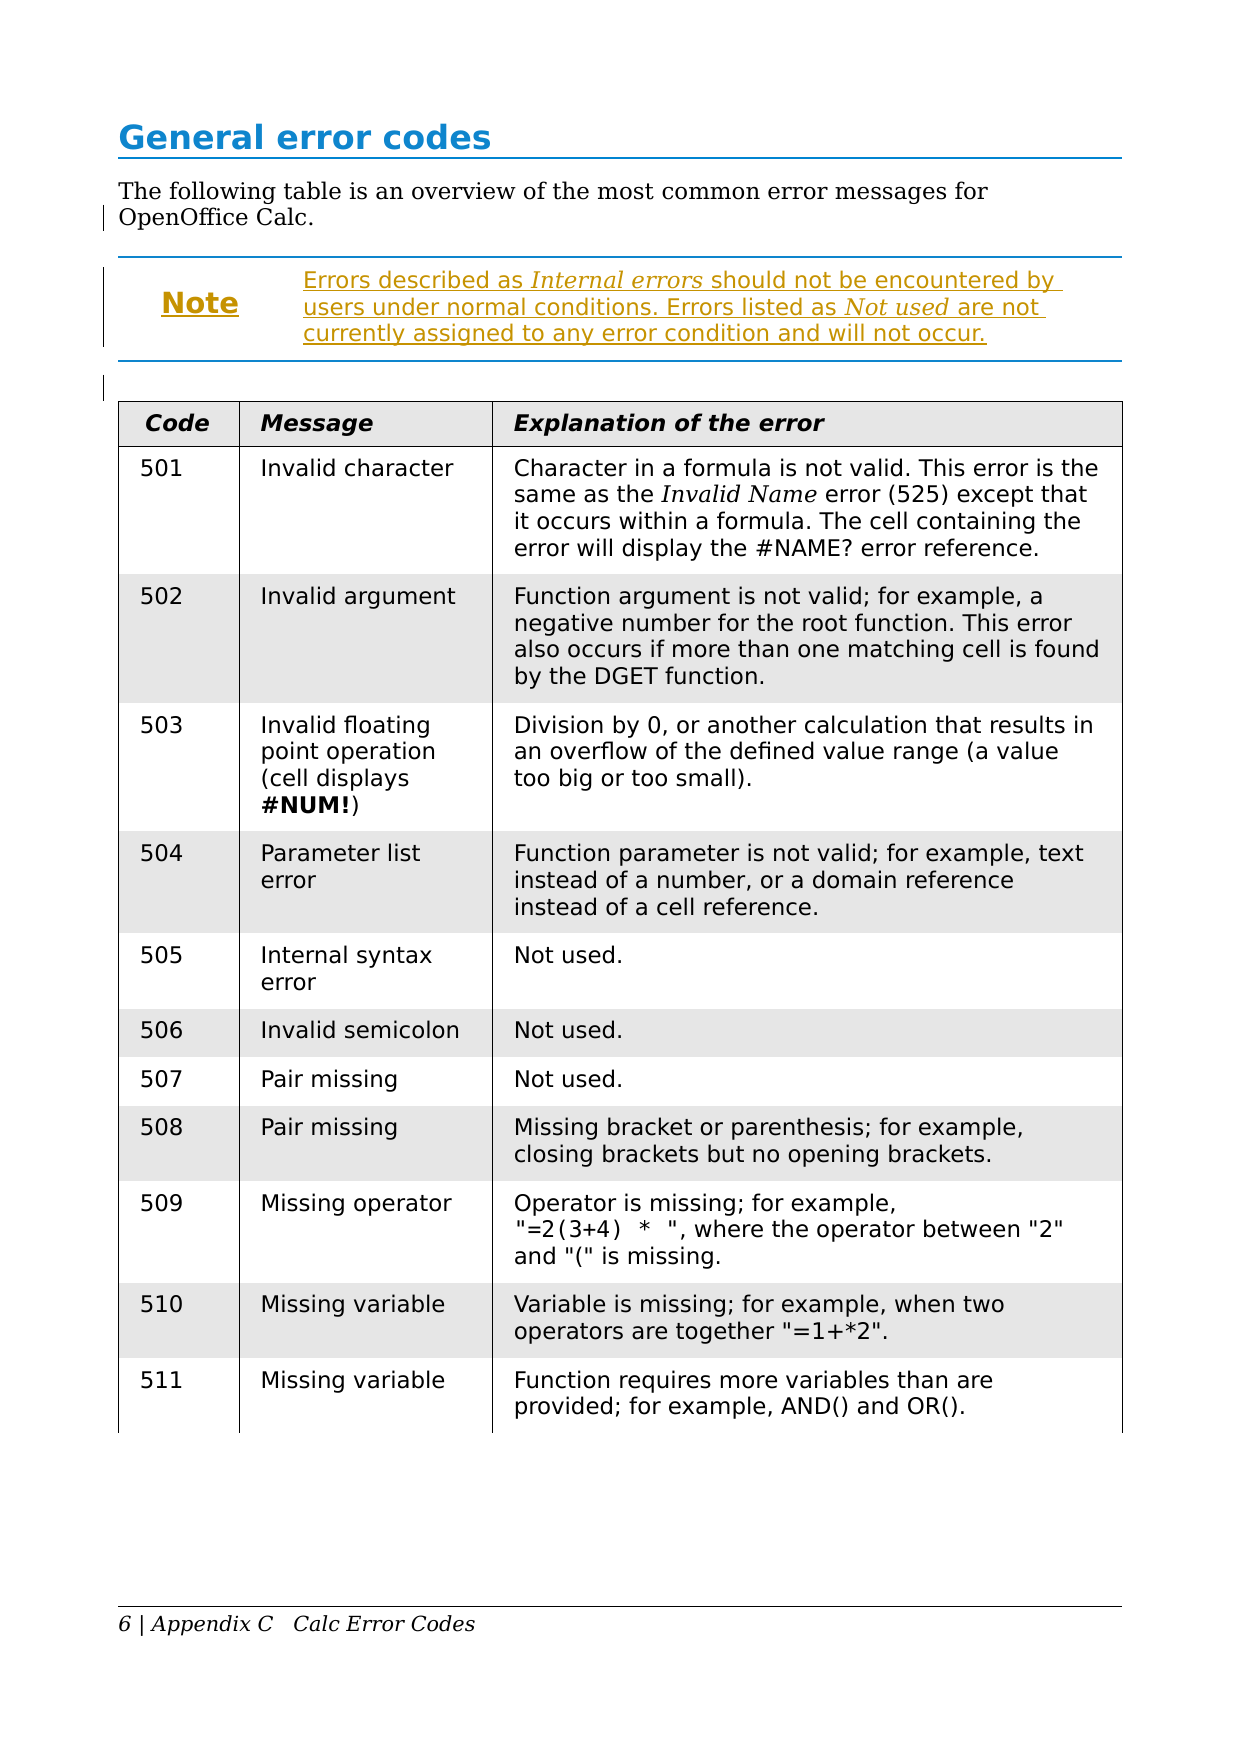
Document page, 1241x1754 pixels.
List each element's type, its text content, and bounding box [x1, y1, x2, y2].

table_cell Operator is missing; for example, "=2(3+4) * ", where the operator between "2" and "(" is missing. [493, 1181, 1122, 1283]
table_header Note [118, 258, 281, 360]
table_cell Missing variable [240, 1358, 492, 1433]
table_cell 504 [119, 831, 239, 933]
table_cell Parameter list error [240, 831, 492, 933]
table_cell Missing bracket or parenthesis; for example, closing brackets but no opening brackets. [493, 1106, 1122, 1181]
table_cell 508 [119, 1106, 239, 1181]
text The following table is an overview of the most common error messages for OpenOffice Calc. [118, 178, 1122, 231]
table_header Explanation of the error [493, 402, 1122, 446]
table_cell Invalid argument [240, 574, 492, 703]
table_cell Pair missing [240, 1106, 492, 1181]
table_cell Division by 0, or another calculation that results in an overflow of the defined value range (a value too big or too small). [493, 703, 1122, 831]
table_cell Character in a formula is not valid. This error is the same as the Invalid Name error (525) except that it occurs within a formula. The cell containing the error will display the #NAME? error reference. [493, 447, 1122, 574]
table_cell Function parameter is not valid; for example, text instead of a number, or a domain reference instead of a cell reference. [493, 831, 1122, 933]
table_cell 509 [119, 1181, 239, 1283]
table_cell Pair missing [240, 1057, 492, 1106]
table_cell Not used. [493, 1009, 1122, 1057]
table_cell 502 [119, 574, 239, 703]
table_cell Not used. [493, 1057, 1122, 1106]
table_cell Variable is missing; for example, when two operators are together "=1+*2". [493, 1283, 1122, 1358]
table_cell Internal syntax error [240, 933, 492, 1008]
subtitle General error codes [118, 118, 1122, 157]
table_cell Invalid character [240, 447, 492, 574]
table_cell Function requires more variables than are provided; for example, AND() and OR(). [493, 1358, 1122, 1433]
table_header Message [240, 402, 492, 446]
table_header Code [119, 402, 239, 446]
table_cell Function argument is not valid; for example, a negative number for the root function. This error also occurs if more than one matching cell is found by the DGET function. [493, 574, 1122, 703]
table_cell 506 [119, 1009, 239, 1057]
table_cell Missing variable [240, 1283, 492, 1358]
table_cell 501 [119, 447, 239, 574]
table_cell 511 [119, 1358, 239, 1433]
table_cell 505 [119, 933, 239, 1008]
table_header Errors described as Internal errors should not be encountered by users under normal conditions. Errors listed as Not used are not currently assigned to any error condition and will not occur. [281, 258, 1122, 360]
table_cell 507 [119, 1057, 239, 1106]
table_cell Invalid semicolon [240, 1009, 492, 1057]
table_cell Not used. [493, 933, 1122, 1008]
table_cell Invalid floating point operation (cell displays #NUM!) [240, 703, 492, 831]
table_cell Missing operator [240, 1181, 492, 1283]
table_cell 503 [119, 703, 239, 831]
table_cell 510 [119, 1283, 239, 1358]
